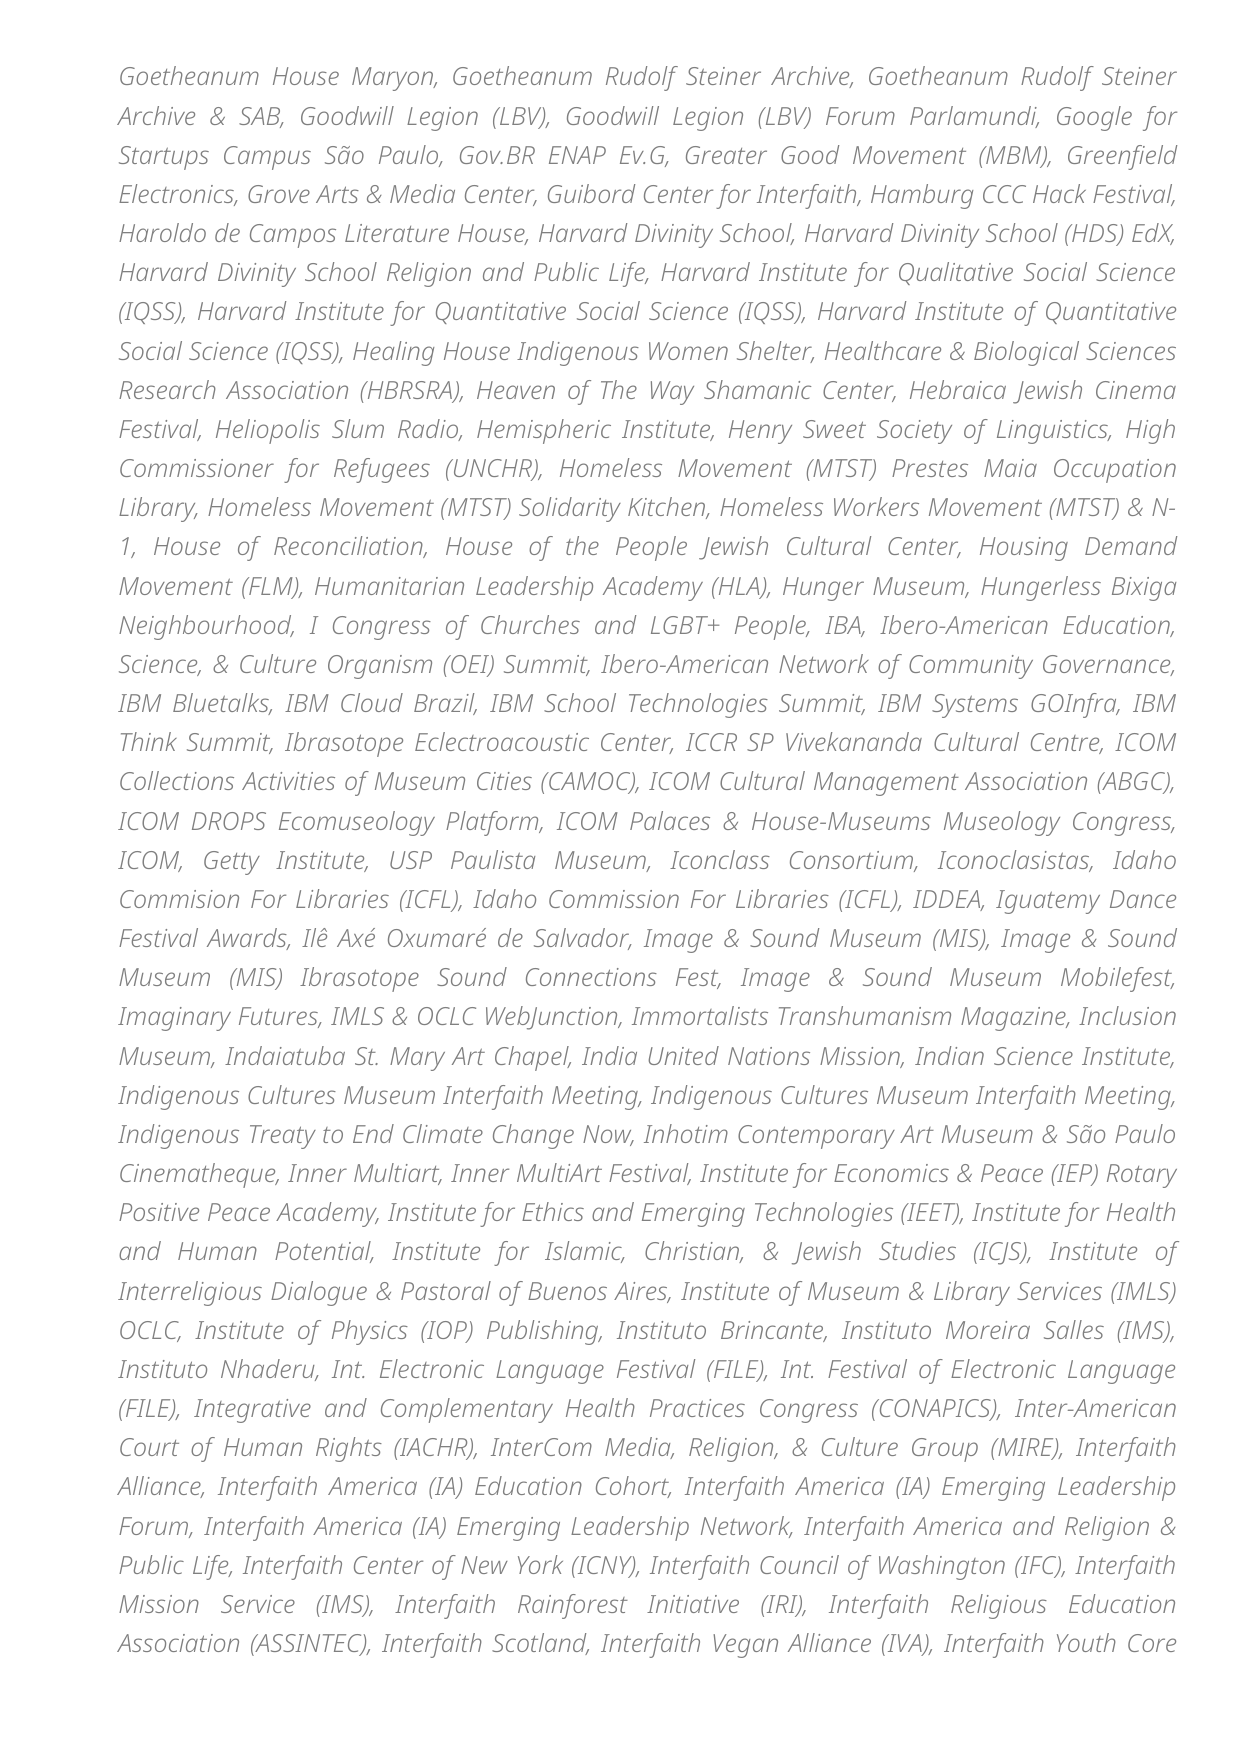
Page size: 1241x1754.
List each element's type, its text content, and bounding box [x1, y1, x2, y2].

text Goetheanum House Maryon, Goetheanum Rudolf Steiner Archive, Goetheanum Rudolf Steiner Archive & SAB, Goodwill Legion (LBV), Goodwill Legion (LBV) Forum Parlamundi, Google for Startups Campus São Paulo, Gov.BR ENAP Ev.G, Greater Good Movement (MBM), Greenfield Electronics, Grove Arts & Media Center, Guibord Center for Interfaith, Hamburg CCC Hack Festival, Haroldo de Campos Literature House, Harvard Divinity School, Harvard Divinity School (HDS) EdX, Harvard Divinity School Religion and Public Life, Harvard Institute for Qualitative Social Science (IQSS), Harvard Institute for Quantitative Social Science (IQSS), Harvard Institute of Quantitative Social Science (IQSS), Healing House Indigenous Women Shelter, Healthcare & Biological Sciences Research Association (HBRSRA), Heaven of The Way Shamanic Center, Hebraica Jewish Cinema Festival, Heliopolis Slum Radio, Hemispheric Institute, Henry Sweet Society of Linguistics, High Commissioner for Refugees (UNCHR), Homeless Movement (MTST) Prestes Maia Occupation Library, Homeless Movement (MTST) Solidarity Kitchen, Homeless Workers Movement (MTST) & N-1, House of Reconciliation, House of the People Jewish Cultural Center, Housing Demand Movement (FLM), Humanitarian Leadership Academy (HLA), Hunger Museum, Hungerless Bixiga Neighbourhood, I Congress of Churches and LGBT+ People, IBA, Ibero-American Education, Science, & Culture Organism (OEI) Summit, Ibero-American Network of Community Governance, IBM Bluetalks, IBM Cloud Brazil, IBM School Technologies Summit, IBM Systems GOInfra, IBM Think Summit, Ibrasotope Eclectroacoustic Center, ICCR SP Vivekananda Cultural Centre, ICOM Collections Activities of Museum Cities (CAMOC), ICOM Cultural Management Association (ABGC), ICOM DROPS Ecomuseology Platform, ICOM Palaces & House-Museums Museology Congress, ICOM, Getty Institute, USP Paulista Museum, Iconclass Consortium, Iconoclasistas, Idaho Commision For Libraries (ICFL), Idaho Commission For Libraries (ICFL), IDDEA, Iguatemy Dance Festival Awards, Ilê Axé Oxumaré de Salvador, Image & Sound Museum (MIS), Image & Sound Museum (MIS) Ibrasotope Sound Connections Fest, Image & Sound Museum Mobilefest, Imaginary Futures, IMLS & OCLC WebJunction, Immortalists Transhumanism Magazine, Inclusion Museum, Indaiatuba St. Mary Art Chapel, India United Nations Mission, Indian Science Institute, Indigenous Cultures Museum Interfaith Meeting, Indigenous Cultures Museum Interfaith Meeting, Indigenous Treaty to End Climate Change Now, Inhotim Contemporary Art Museum & São Paulo Cinematheque, Inner Multiart, Inner MultiArt Festival, Institute for Economics & Peace (IEP) Rotary Positive Peace Academy, Institute for Ethics and Emerging Technologies (IEET), Institute for Health and Human Potential, Institute for Islamic, Christian, & Jewish Studies (ICJS), Institute of Interreligious Dialogue & Pastoral of Buenos Aires, Institute of Museum & Library Services (IMLS) OCLC, Institute of Physics (IOP) Publishing, Instituto Brincante, Instituto Moreira Salles (IMS), Instituto Nhaderu, Int. Electronic Language Festival (FILE), Int. Festival of Electronic Language (FILE), Integrative and Complementary Health Practices Congress (CONAPICS), Inter-American Court of Human Rights (IACHR), InterCom Media, Religion, & Culture Group (MIRE), Interfaith Alliance, Interfaith America (IA) Education Cohort, Interfaith America (IA) Emerging Leadership Forum, Interfaith America (IA) Emerging Leadership Network, Interfaith America and Religion & Public Life, Interfaith Center of New York (ICNY), Interfaith Council of Washington (IFC), Interfaith Mission Service (IMS), Interfaith Rainforest Initiative (IRI), Interfaith Religious Education Association (ASSINTEC), Interfaith Scotland, Interfaith Vegan Alliance (IVA), Interfaith Youth Core [118, 59, 1181, 1660]
